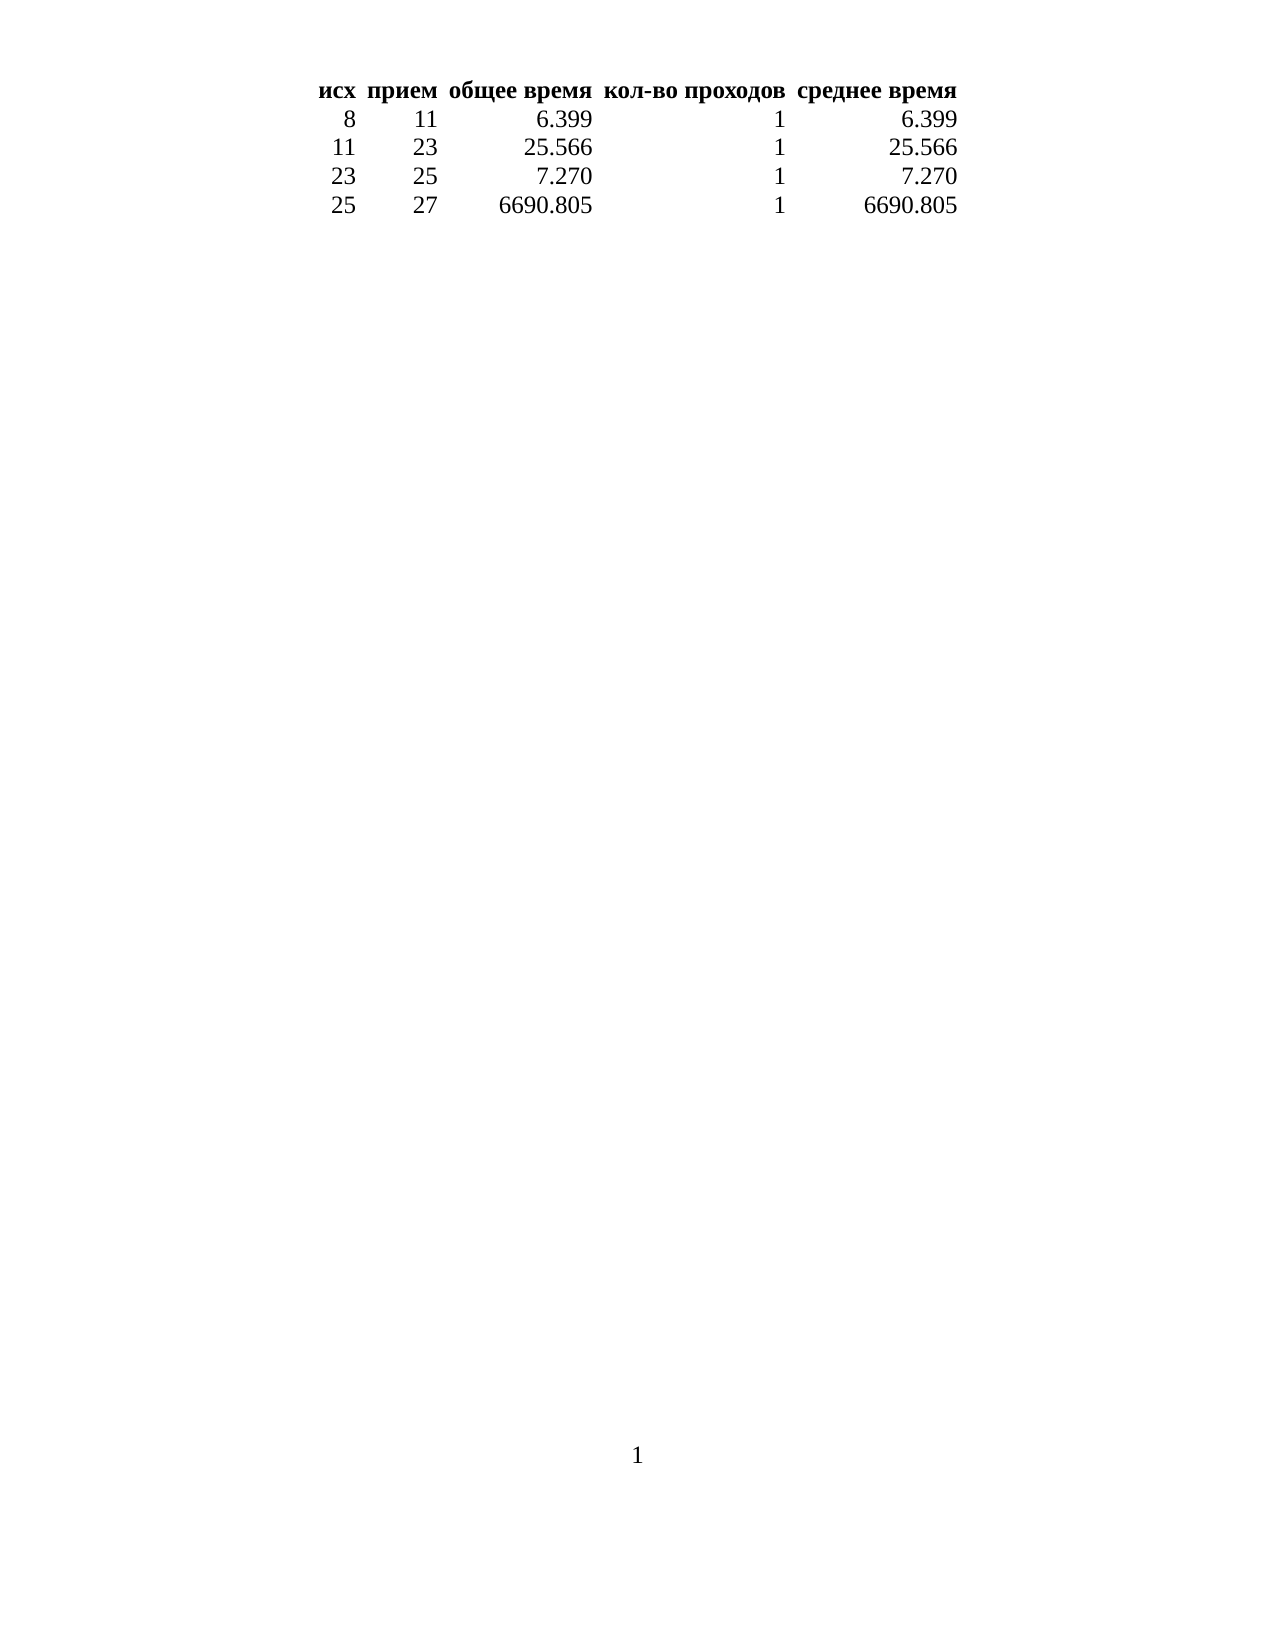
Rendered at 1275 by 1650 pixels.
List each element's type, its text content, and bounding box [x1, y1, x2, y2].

table_cell 27 [361, 190, 443, 219]
table_header кол-во проходов [598, 75, 791, 104]
table_cell 25 [361, 161, 443, 190]
table_header прием [361, 75, 443, 104]
table_cell 25.566 [443, 133, 598, 161]
table_header среднее время [791, 75, 963, 104]
table_cell 1 [598, 133, 791, 161]
table_cell 1 [598, 190, 791, 219]
table_cell 23 [361, 133, 443, 161]
table_cell 11 [361, 104, 443, 132]
table_cell 25.566 [791, 133, 963, 161]
table_cell 1 [598, 161, 791, 190]
table_cell 6.399 [791, 104, 963, 132]
table_cell 8 [313, 104, 361, 132]
table_cell 23 [313, 161, 361, 190]
table_cell 6690.805 [791, 190, 963, 219]
table_header общее время [443, 75, 598, 104]
table_cell 7.270 [791, 161, 963, 190]
table_cell 11 [313, 133, 361, 161]
table_header исх [313, 75, 361, 104]
table_cell 7.270 [443, 161, 598, 190]
table_cell 25 [313, 190, 361, 219]
table_cell 1 [598, 104, 791, 132]
table_cell 6.399 [443, 104, 598, 132]
table_cell 6690.805 [443, 190, 598, 219]
